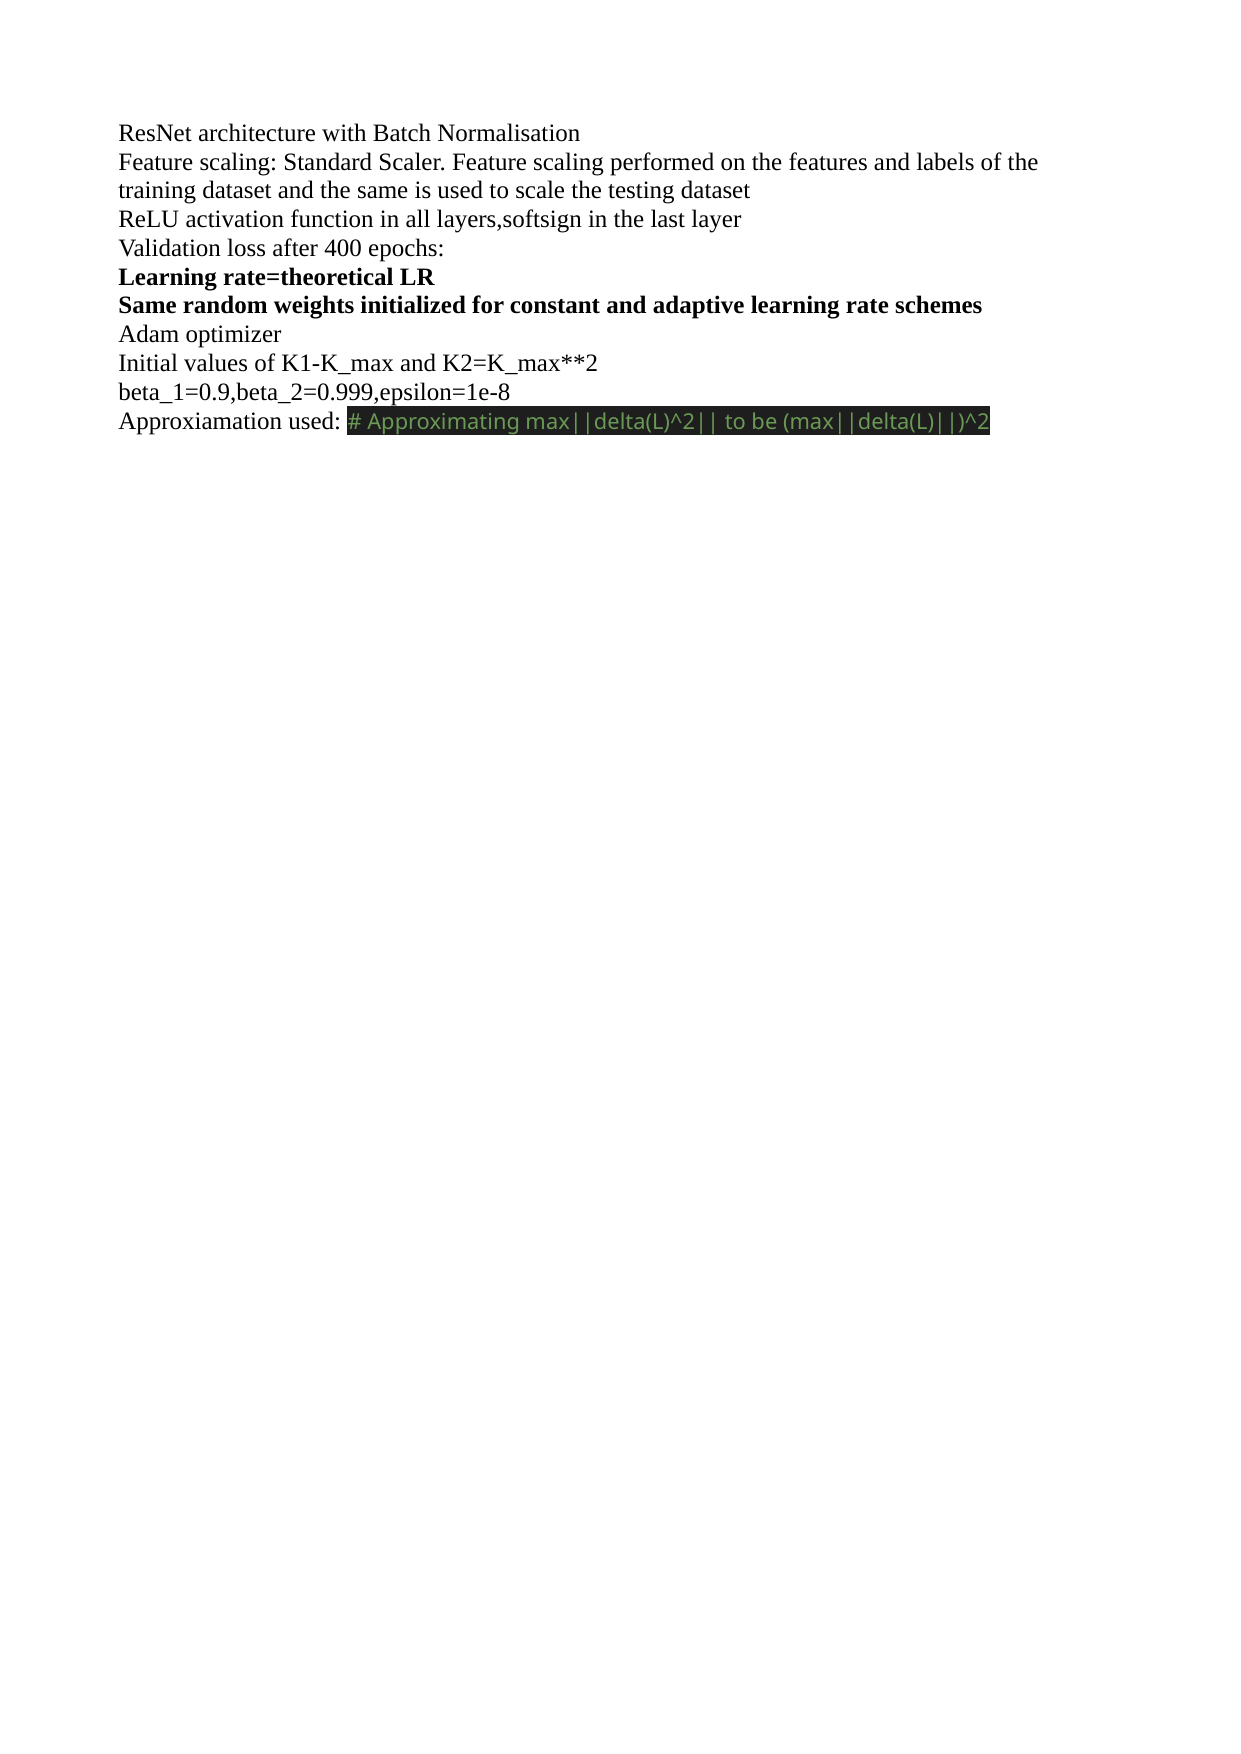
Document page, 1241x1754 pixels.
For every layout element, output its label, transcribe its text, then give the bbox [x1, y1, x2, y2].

text Validation loss after 400 epochs: [118, 233, 1122, 262]
text Feature scaling: Standard Scaler. Feature scaling performed on the features and labels of the training dataset and the same is used to scale the testing dataset [118, 147, 1122, 204]
text Adam optimizer [118, 319, 1122, 348]
text Initial values of K1-K_max and K2=K_max**2 [118, 348, 1122, 377]
text beta_1=0.9,beta_2=0.999,epsilon=1e-8 [118, 377, 1122, 406]
text Approxiamation used: # Approximating max||delta(L)^2|| to be (max||delta(L)||)^2 [118, 406, 1122, 435]
text Same random weights initialized for constant and adaptive learning rate schemes [118, 291, 1122, 319]
text ResNet architecture with Batch Normalisation [118, 118, 1122, 147]
text ReLU activation function in all layers,softsign in the last layer [118, 204, 1122, 233]
text Learning rate=theoretical LR [118, 262, 1122, 291]
